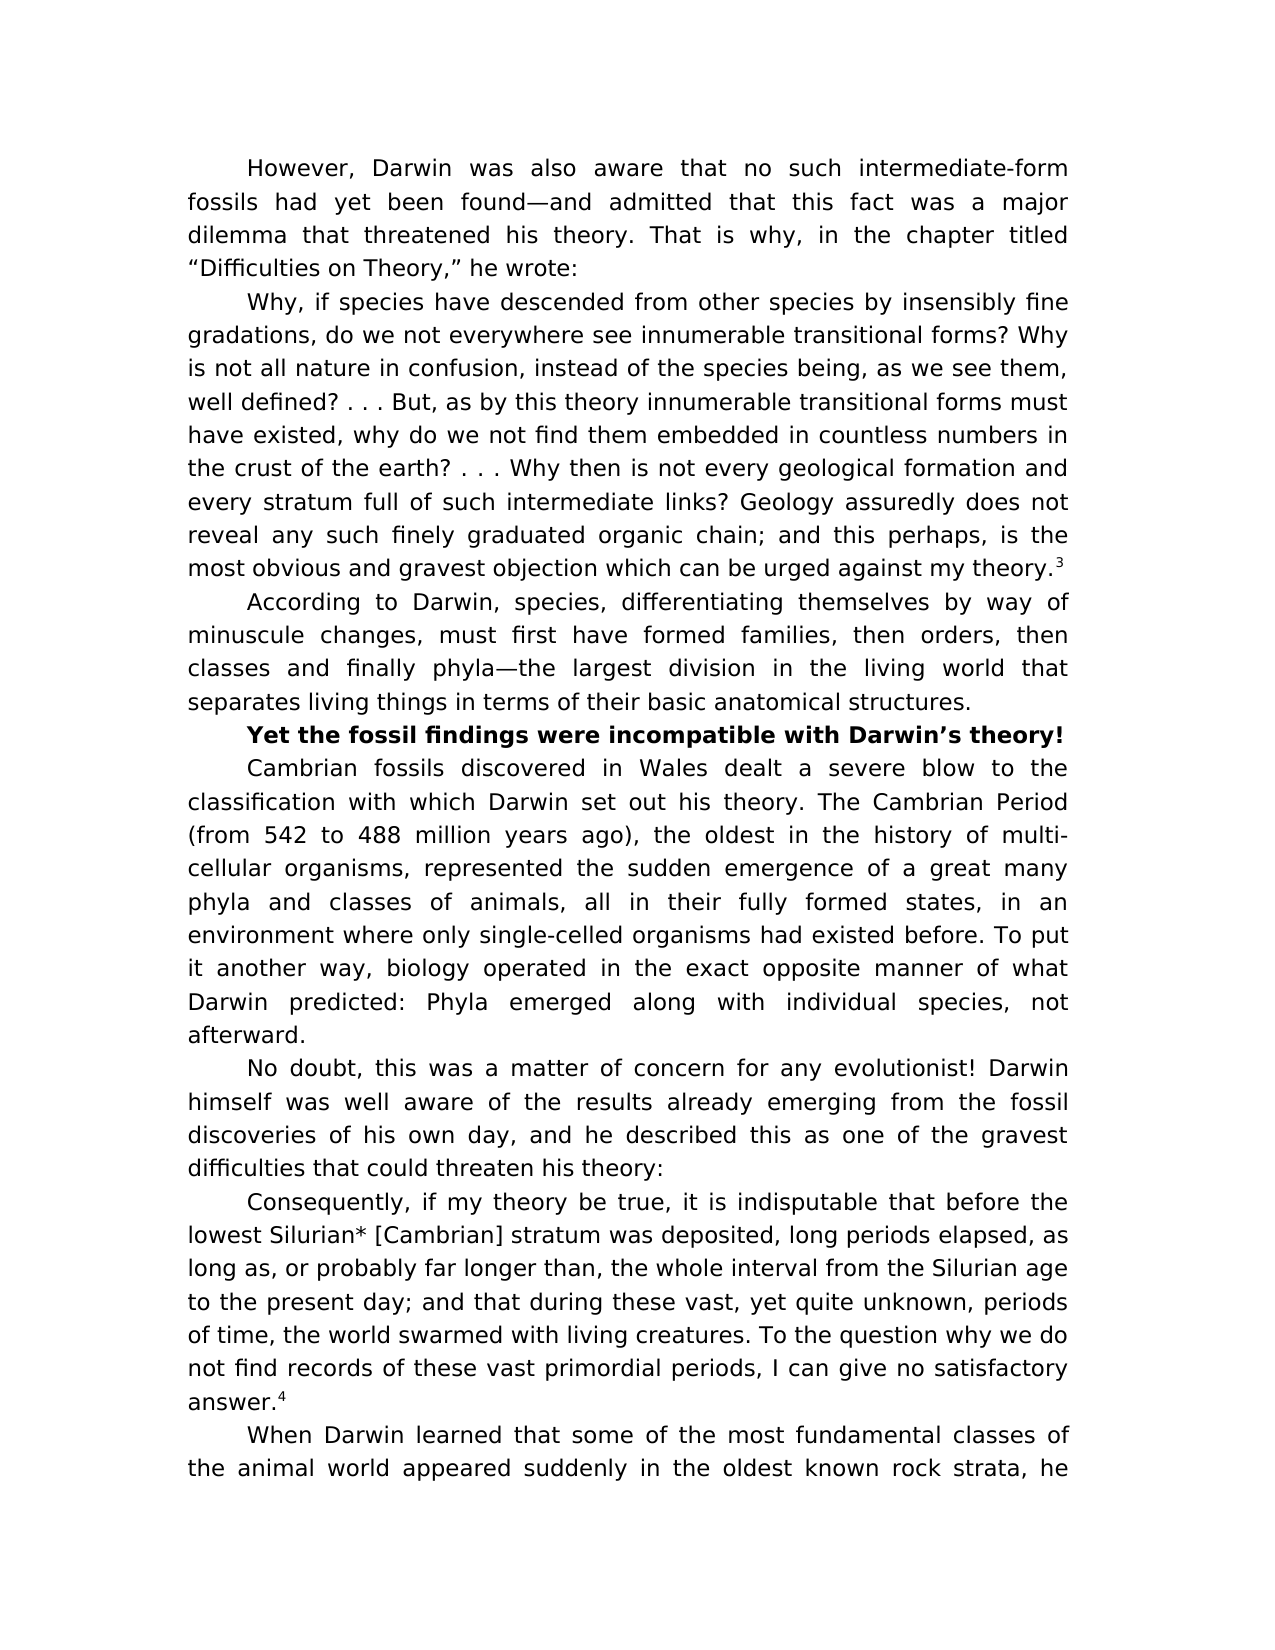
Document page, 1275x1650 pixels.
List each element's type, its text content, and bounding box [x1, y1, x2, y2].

text No doubt, this was a matter of concern for any evolutionist! Darwin himself was well aware of the results already emerging from the fossil discoveries of his own day, and he described this as one of the gravest difficulties that could threaten his theory: [187, 1050, 1070, 1183]
text When Darwin learned that some of the most fundamental classes of the animal world appeared suddenly in the oldest known rock strata, he [187, 1417, 1070, 1483]
text Yet the fossil findings were incompatible with Darwin’s theory! [187, 717, 1070, 750]
text Consequently, if my theory be true, it is indisputable that before the lowest Silurian* [Cambrian] stratum was deposited, long periods elapsed, as long as, or probably far longer than, the whole interval from the Silurian age to the present day; and that during these vast, yet quite unknown, periods of time, the world swarmed with living creatures. To the question why we do not find records of these vast primordial periods, I can give no satisfactory answer.4 [187, 1183, 1070, 1417]
text According to Darwin, species, differentiating themselves by way of minuscule changes, must first have formed families, then orders, then classes and finally phyla—the largest division in the living world that separates living things in terms of their basic anatomical structures. [187, 583, 1070, 717]
text Cambrian fossils discovered in Wales dealt a severe blow to the classification with which Darwin set out his theory. The Cambrian Period (from 542 to 488 million years ago), the oldest in the history of multi-cellular organisms, represented the sudden emergence of a great many phyla and classes of animals, all in their fully formed states, in an environment where only single-celled organisms had existed before. To put it another way, biology operated in the exact opposite manner of what Darwin predicted: Phyla emerged along with individual species, not afterward. [187, 750, 1070, 1050]
text Why, if species have descended from other species by insensibly fine gradations, do we not everywhere see innumerable transitional forms? Why is not all nature in confusion, instead of the species being, as we see them, well defined? . . . But, as by this theory innumerable transitional forms must have existed, why do we not find them embedded in countless numbers in the crust of the earth? . . . Why then is not every geological formation and every stratum full of such intermediate links? Geology assuredly does not reveal any such finely graduated organic chain; and this perhaps, is the most obvious and gravest objection which can be urged against my theory.3 [187, 283, 1070, 583]
text However, Darwin was also aware that no such intermediate-form fossils had yet been found—and admitted that this fact was a major dilemma that threatened his theory. That is why, in the chapter titled “Difficulties on Theory,” he wrote: [187, 150, 1070, 283]
